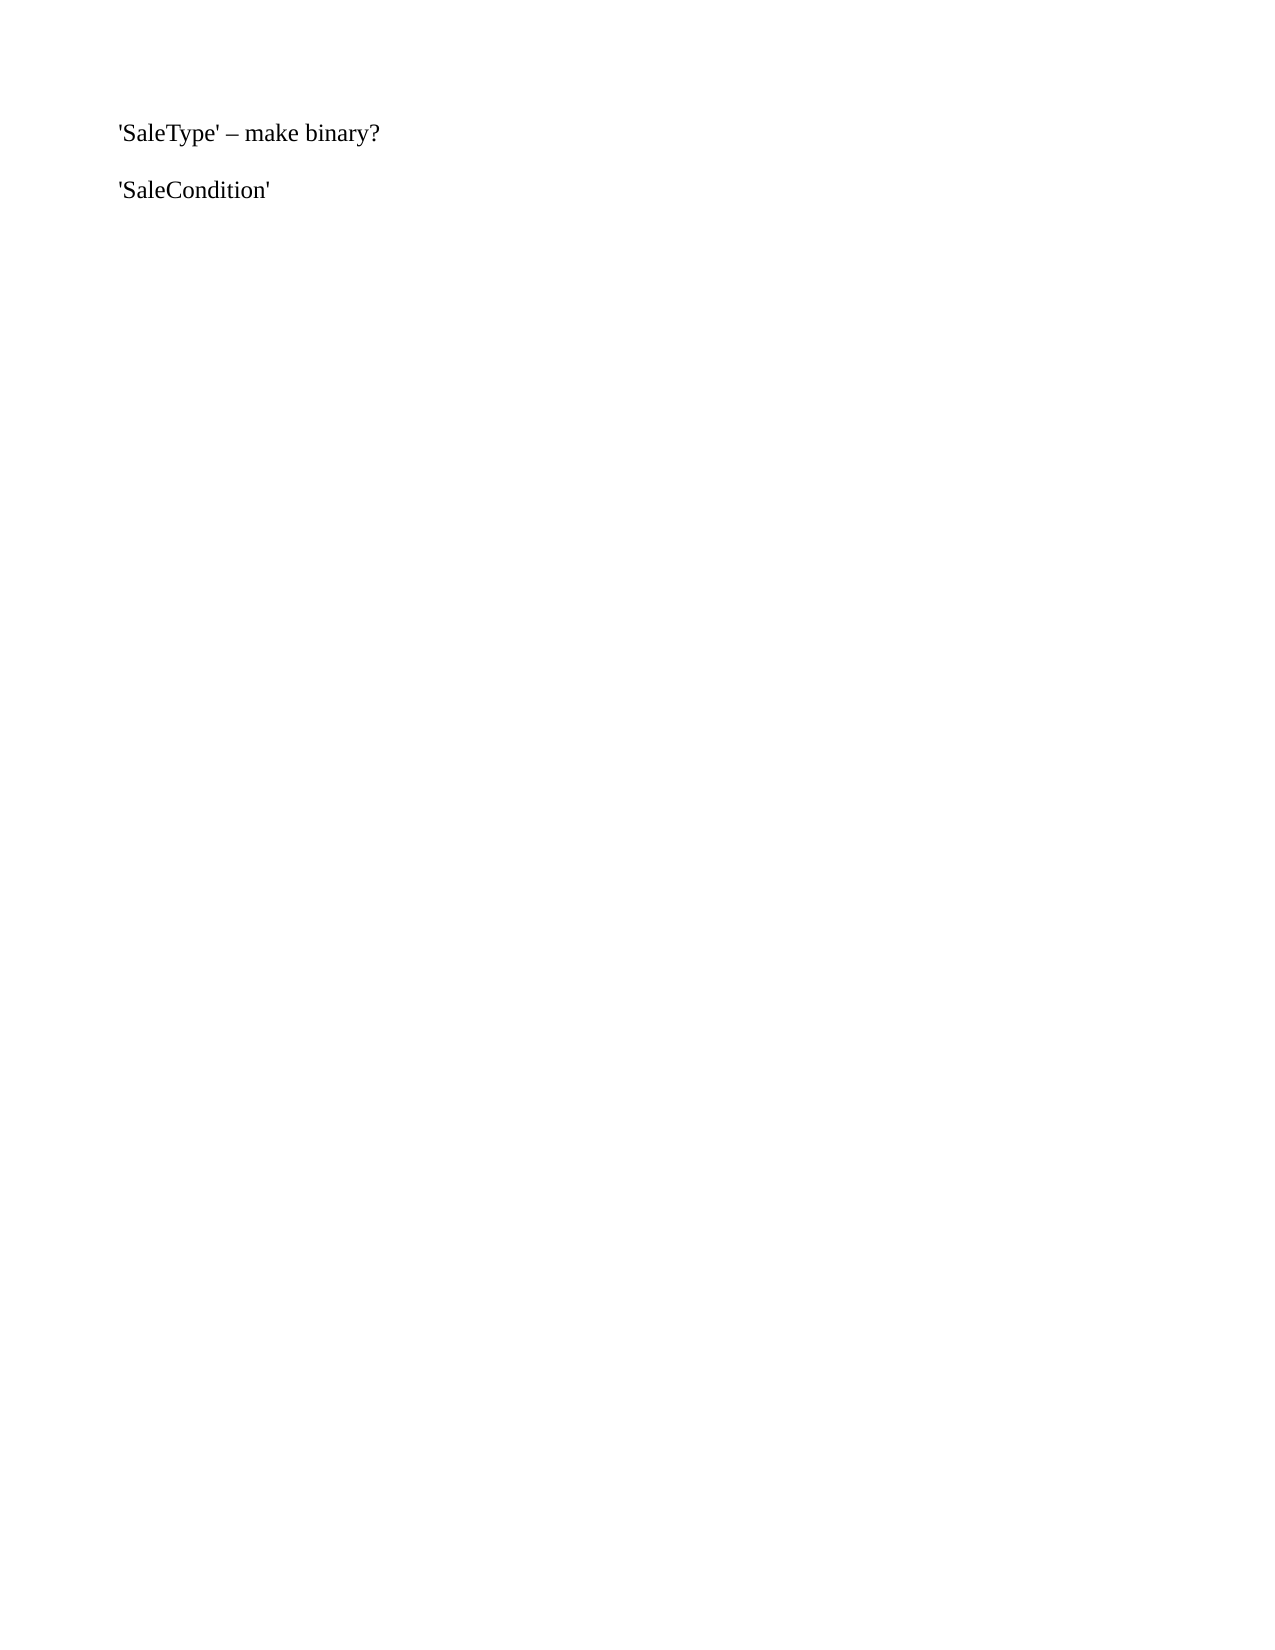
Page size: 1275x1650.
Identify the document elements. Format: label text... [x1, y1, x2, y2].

text 'SaleType' – make binary? [118, 118, 1157, 147]
text 'SaleCondition' [118, 176, 1157, 204]
